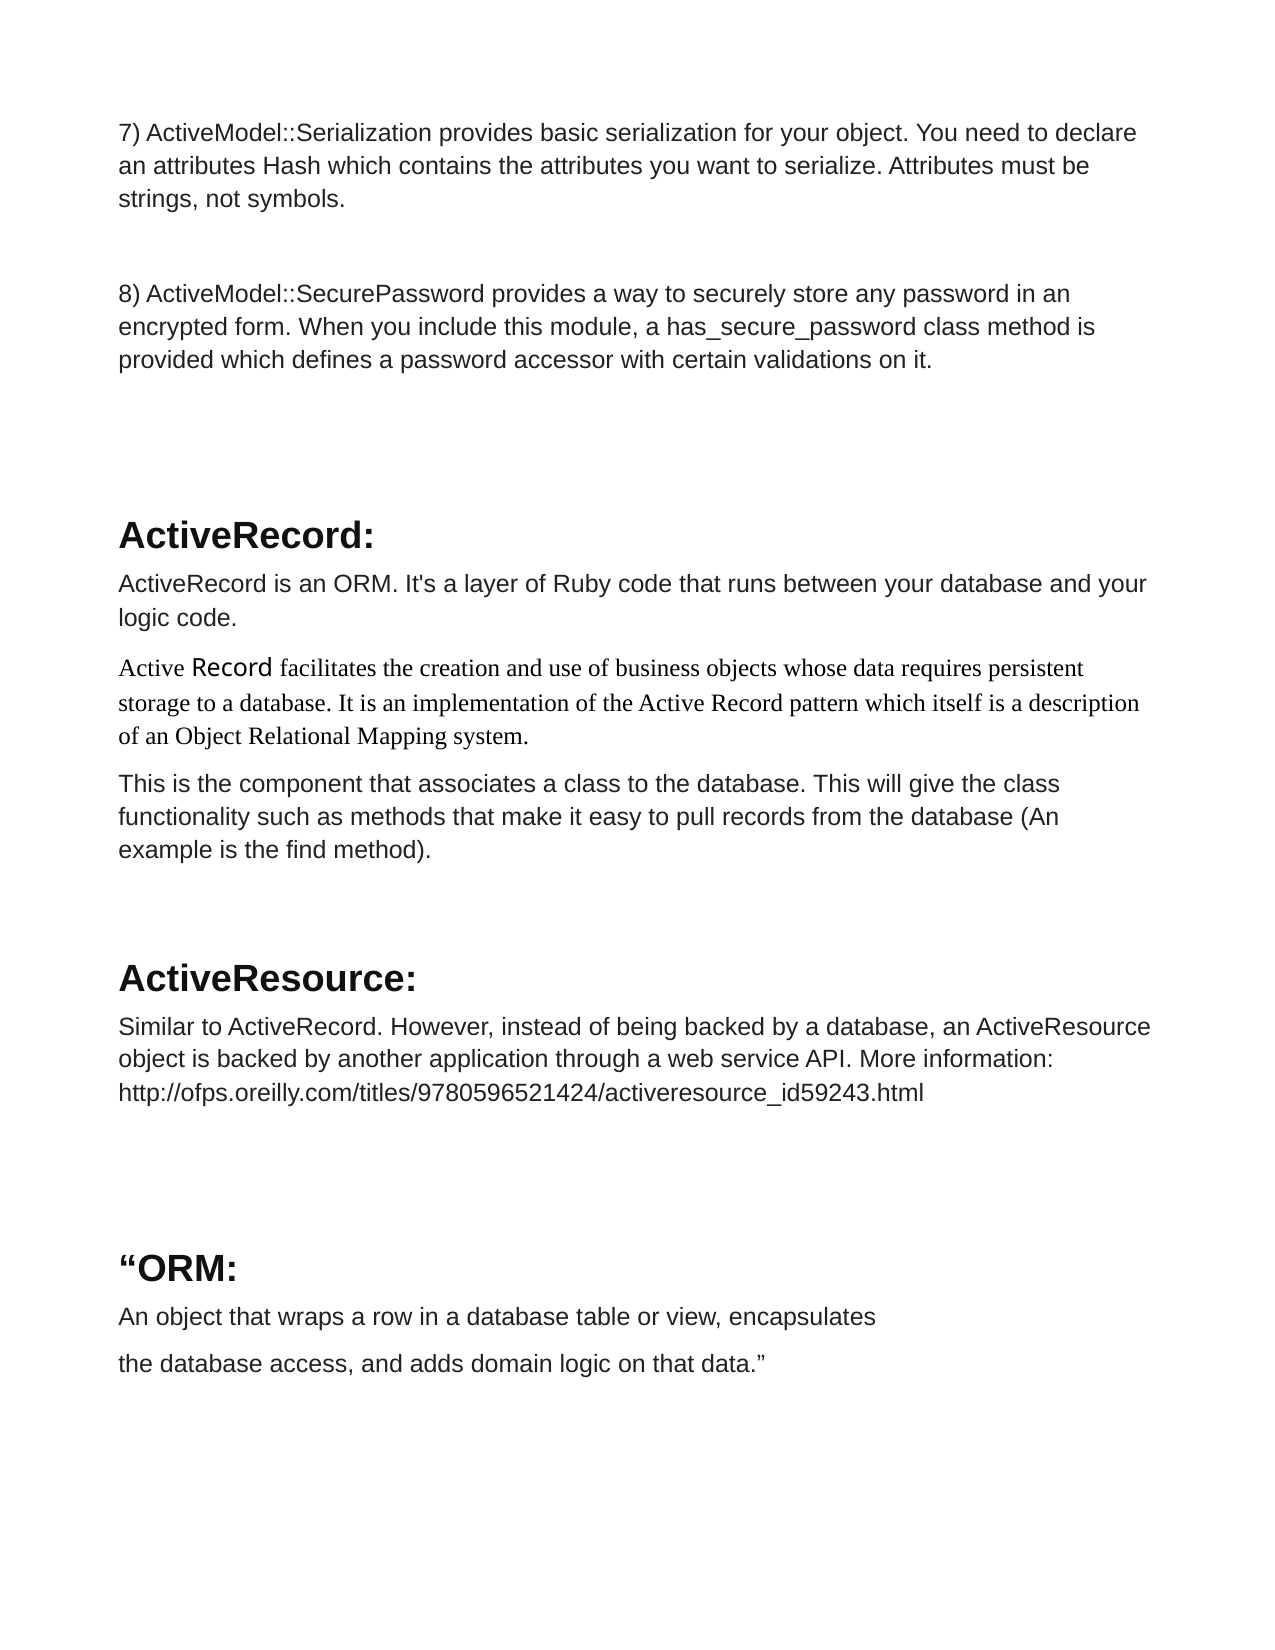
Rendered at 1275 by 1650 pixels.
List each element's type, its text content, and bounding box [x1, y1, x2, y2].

subtitle ActiveRecord: [118, 513, 1157, 557]
text ActiveRecord is an ORM. It's a layer of Ruby code that runs between your database and your logic code. [118, 569, 1157, 631]
text 8) ActiveModel::SecurePassword provides a way to securely store any password in an encrypted form. When you include this module, a has_secure_password class method is provided which defines a password accessor with certain validations on it. [118, 279, 1157, 374]
subtitle ActiveResource: [118, 955, 1157, 999]
text This is the component that associates a class to the database. This will give the class functionality such as methods that make it easy to pull records from the database (An example is the find method). [118, 769, 1157, 864]
text Similar to ActiveRecord. However, instead of being backed by a database, an ActiveResource object is backed by another application through a web service API. More information: http://ofps.oreilly.com/titles/9780596521424/activeresource_id59243.html [118, 1011, 1157, 1106]
text the database access, and adds domain logic on that data.” [118, 1349, 1157, 1378]
text Active Record facilitates the creation and use of business objects whose data requires persistent storage to a database. It is an implementation of the Active Record pattern which itself is a description of an Object Relational Mapping system. [118, 650, 1157, 750]
text An object that wraps a row in a database table or view, encapsulates [118, 1301, 1157, 1330]
text 7) ActiveModel::Serialization provides basic serialization for your object. You need to declare an attributes Hash which contains the attributes you want to serialize. Attributes must be strings, not symbols. [118, 118, 1157, 213]
subtitle “ORM: [118, 1245, 1157, 1289]
